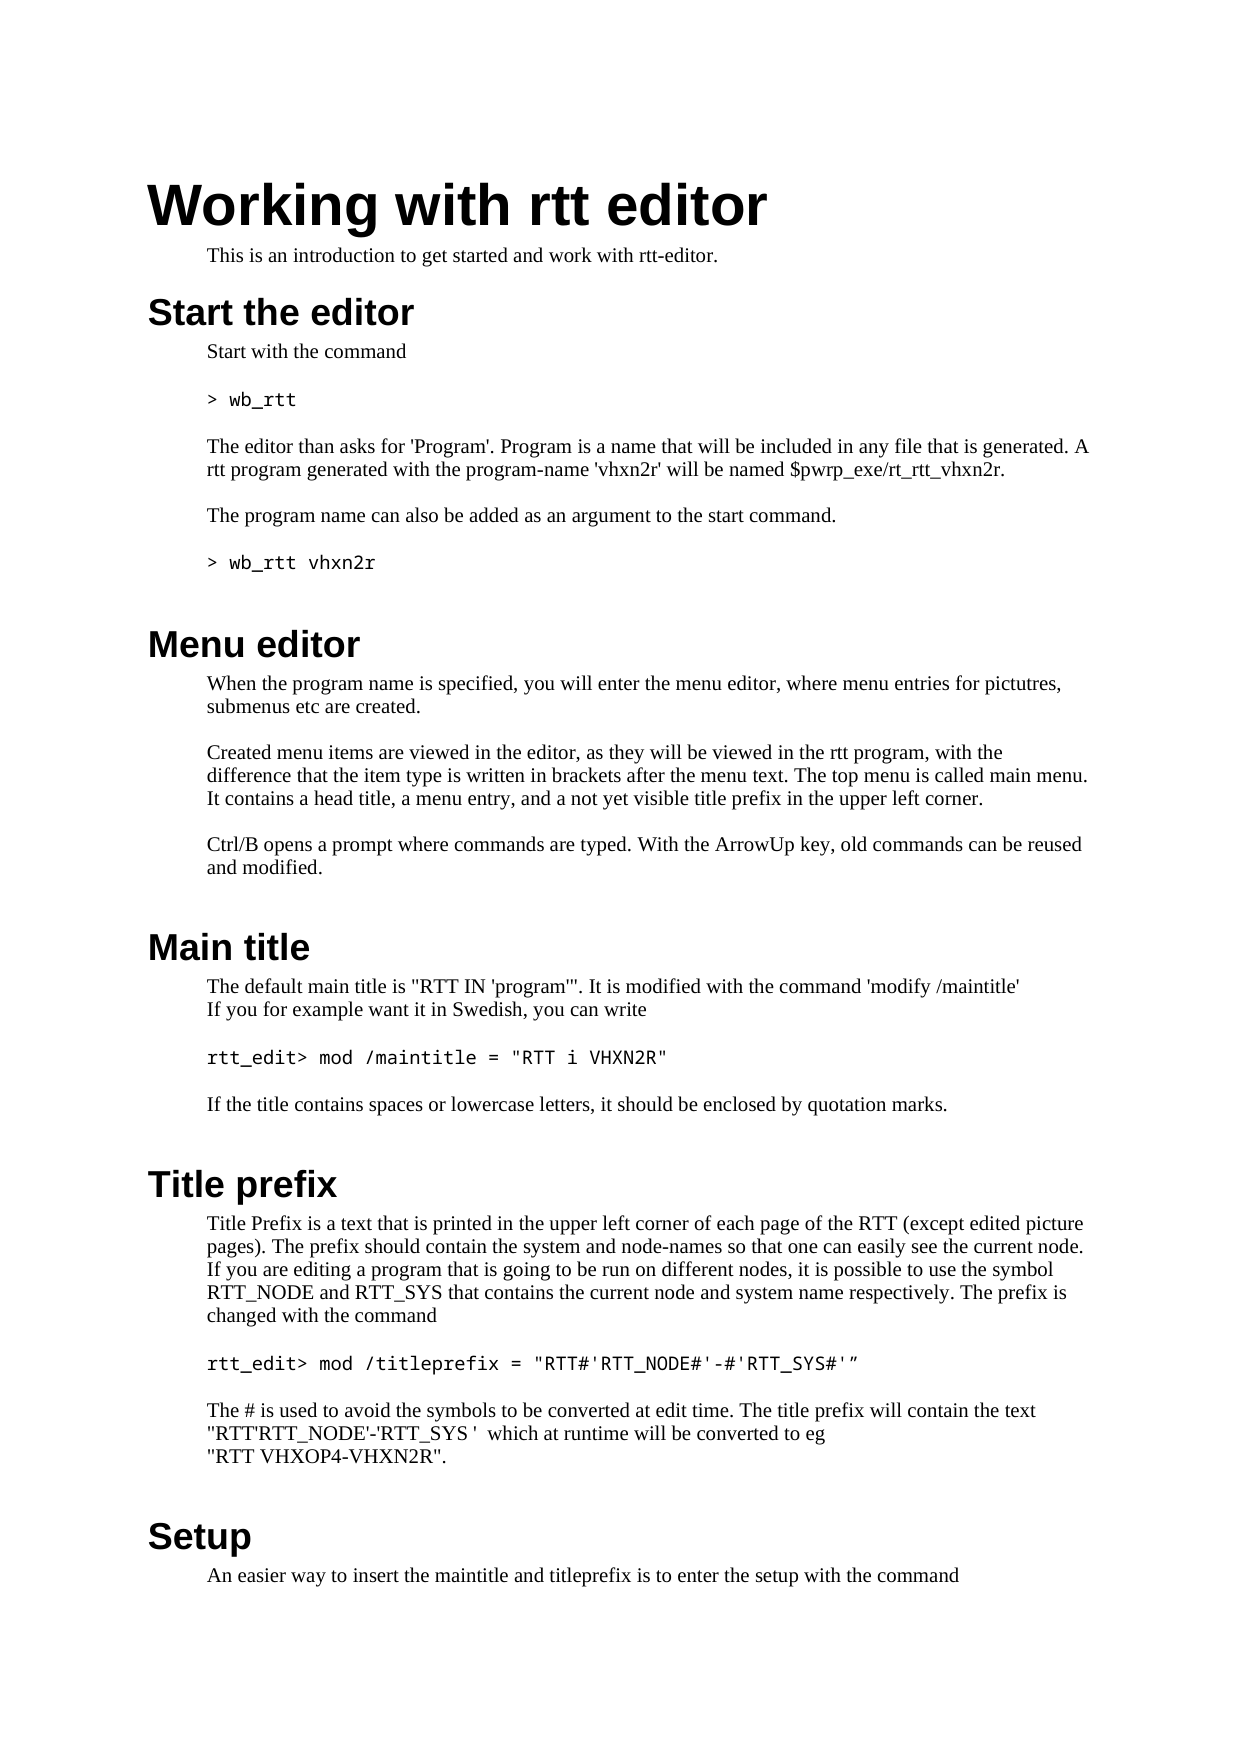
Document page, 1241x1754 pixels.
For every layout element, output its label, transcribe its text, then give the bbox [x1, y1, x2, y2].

text Created menu items are viewed in the editor, as they will be viewed in the rtt program, with the difference that the item type is written in brackets after the menu text. The top menu is called main menu. It contains a head title, a menu entry, and a not yet visible title prefix in the upper left corner. [207, 741, 1092, 810]
text The default main title is "RTT IN 'program'". It is modified with the command 'modify /maintitle' [207, 975, 1092, 998]
subtitle Setup [148, 1516, 1092, 1558]
text > wb_rtt [207, 386, 1092, 412]
subtitle Working with rtt editor [148, 173, 1092, 238]
subtitle Title prefix [148, 1164, 1092, 1206]
text The # is used to avoid the symbols to be converted at edit time. The title prefix will contain the text "RTT'RTT_NODE'-'RTT_SYS ' which at runtime will be converted to eg [207, 1398, 1092, 1444]
text "RTT VHXOP4-VHXN2R". [207, 1444, 1092, 1468]
text Start with the command [207, 340, 1092, 363]
subtitle Start the editor [148, 292, 1092, 334]
text This is an introduction to get started and work with rtt-editor. [207, 244, 1092, 267]
subtitle Main title [148, 927, 1092, 969]
text The editor than asks for 'Program'. Program is a name that will be included in any file that is generated. A rtt program generated with the program-name 'vhxn2r' will be named $pwrp_exe/rt_rtt_vhxn2r. [207, 435, 1092, 481]
text When the program name is specified, you will enter the menu editor, where menu entries for pictutres, submenus etc are created. [207, 672, 1092, 718]
subtitle Menu editor [148, 623, 1092, 665]
text Title Prefix is a text that is printed in the upper left corner of each page of the RTT (except edited picture pages). The prefix should contain the system and node-names so that one can easily see the current node. If you are editing a program that is going to be run on different nodes, it is possible to use the symbol RTT_NODE and RTT_SYS that contains the current node and system name respectively. The prefix is changed with the command [207, 1212, 1092, 1327]
text Ctrl/B opens a prompt where commands are typed. With the ArrowUp key, old commands can be reused and modified. [207, 833, 1092, 879]
text If the title contains spaces or lowercase letters, it should be enclosed by quotation marks. [207, 1093, 1092, 1116]
text The program name can also be added as an argument to the start command. [207, 504, 1092, 527]
text rtt_edit> mod /maintitle = "RTT i VHXN2R" [207, 1044, 1092, 1069]
text > wb_rtt vhxn2r [207, 550, 1092, 575]
text If you for example want it in Swedish, you can write [207, 998, 1092, 1021]
text An easier way to insert the maintitle and titleprefix is to enter the setup with the command [207, 1564, 1092, 1587]
text rtt_edit> mod /titleprefix = "RTT#'RTT_NODE#'-#'RTT_SYS#'” [207, 1350, 1092, 1376]
